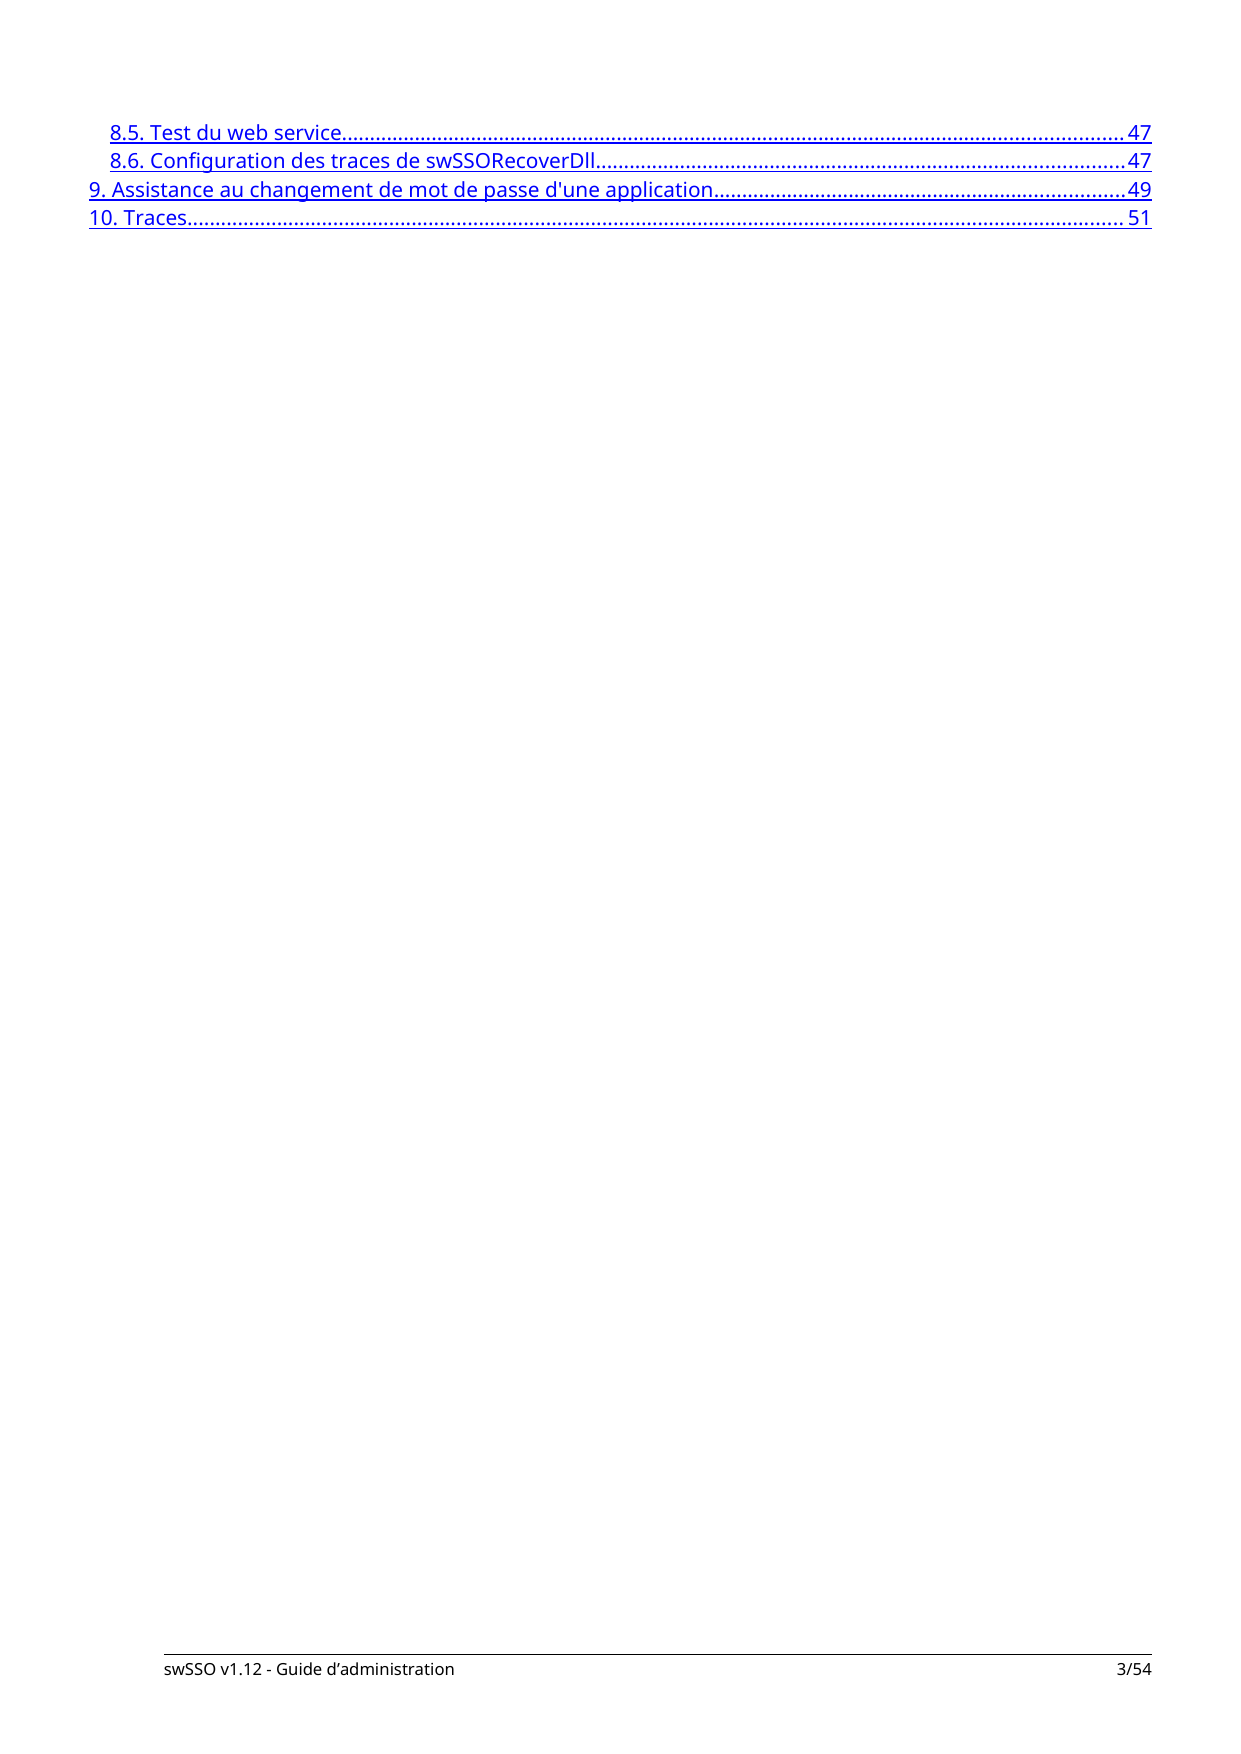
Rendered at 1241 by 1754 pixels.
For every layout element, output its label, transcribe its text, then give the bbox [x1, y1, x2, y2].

text 8.6. Configuration des traces de swSSORecoverDll 47 [109, 147, 1152, 171]
text [109, 143, 1152, 147]
text 10. Traces 51 [89, 203, 1152, 228]
text 8.5. Test du web service 47 [109, 118, 1152, 142]
text 9. Assistance au changement de mot de passe d'une application 49 [89, 175, 1152, 199]
